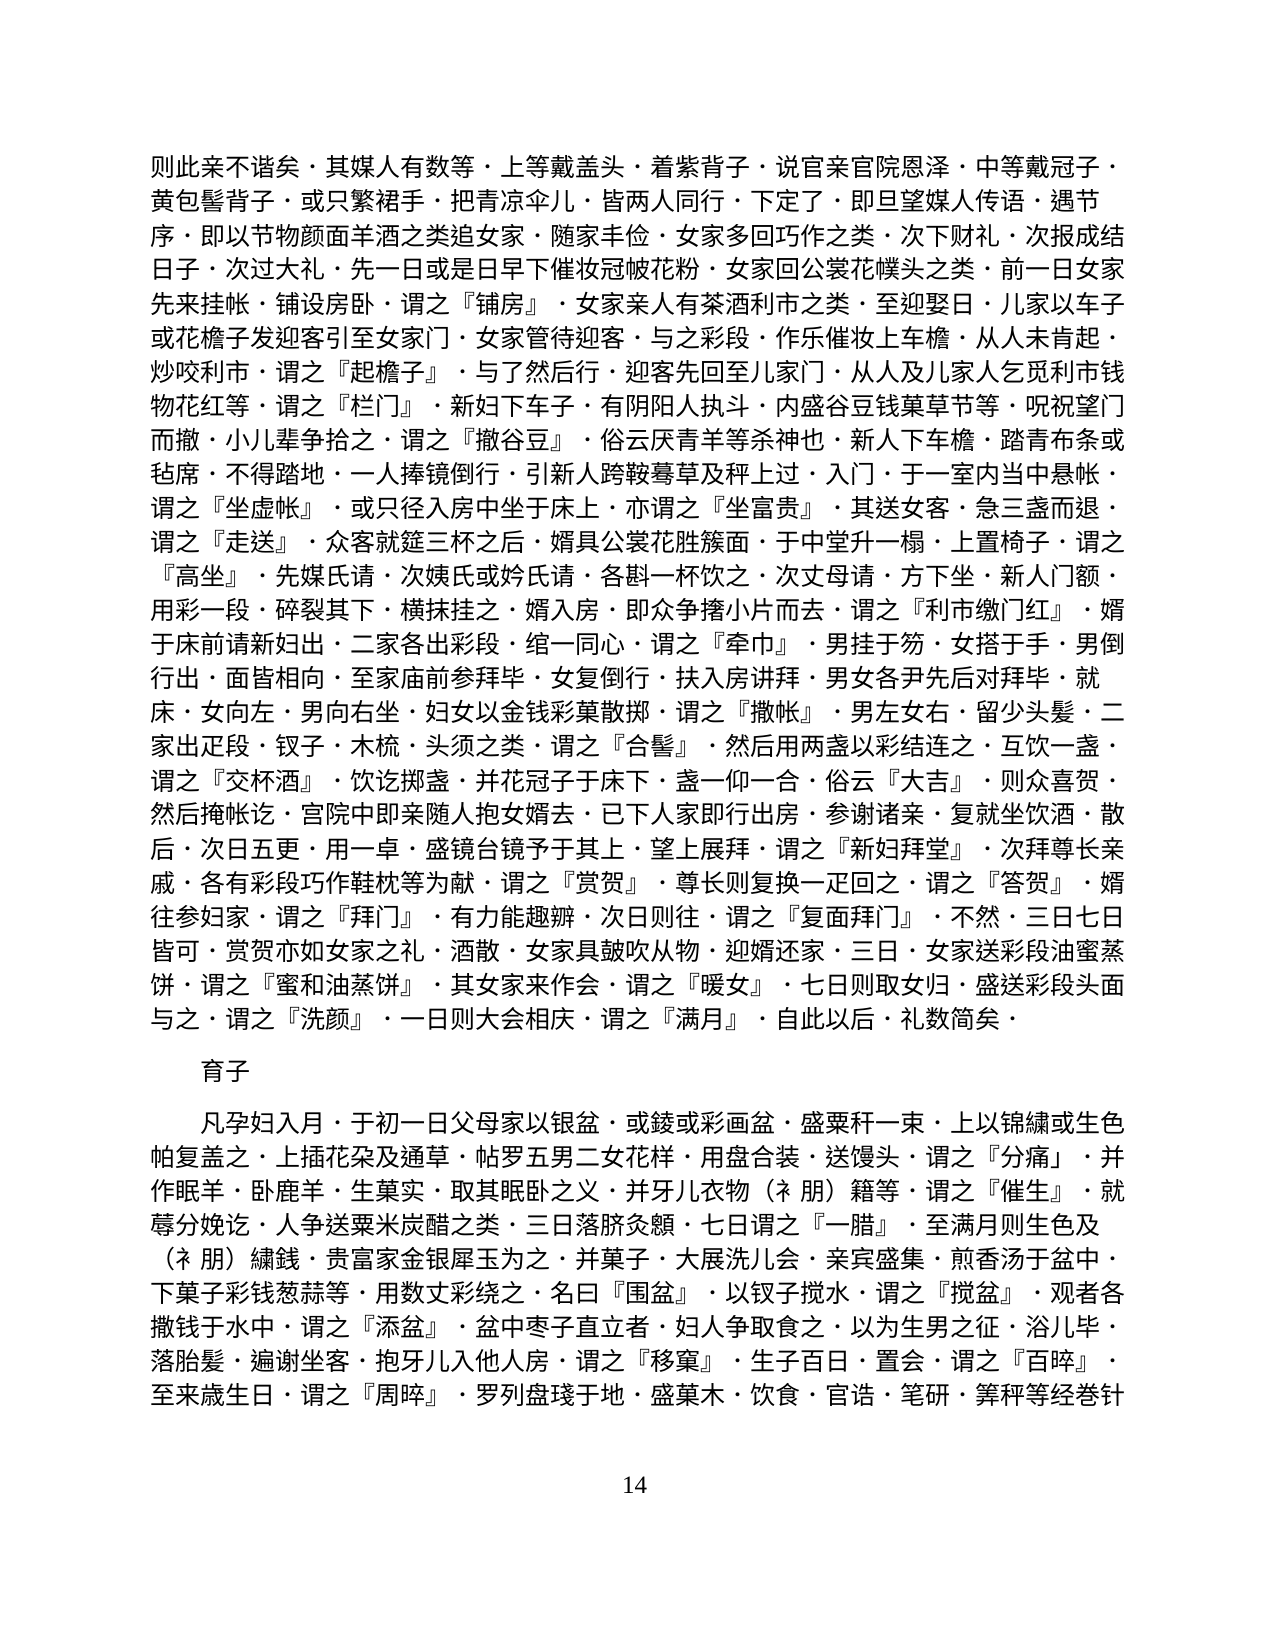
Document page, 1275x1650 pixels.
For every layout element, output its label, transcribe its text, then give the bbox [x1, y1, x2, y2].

text 则此亲不谐矣．其媒人有数等．上等戴盖头．着紫背子．说官亲官院恩泽．中等戴冠子．黄包髻背子．或只繁裙手．把青凉伞儿．皆两人同行．下定了．即旦望媒人传语．遇节序．即以节物颜面羊酒之类追女家．随家丰俭．女家多回巧作之类．次下财礼．次报成结日子．次过大礼．先一日或是日早下催妆冠帔花粉．女家回公裳花幞头之类．前一日女家先来挂帐．铺设房卧．谓之『铺房』．女家亲人有茶酒利市之类．至迎娶日．儿家以车子或花檐子发迎客引至女家门．女家管待迎客．与之彩段．作乐催妆上车檐．从人未肯起．炒咬利市．谓之『起檐子』．与了然后行．迎客先回至儿家门．从人及儿家人乞觅利市钱物花红等．谓之『栏门』．新妇下车子．有阴阳人执斗．内盛谷豆钱菓草节等．呪祝望门而撤．小儿辈争拾之．谓之『撤谷豆』．俗云厌青羊等杀神也．新人下车檐．踏青布条或毡席．不得踏地．一人捧镜倒行．引新人跨鞍蓦草及秤上过．入门．于一室内当中悬帐．谓之『坐虚帐』．或只径入房中坐于床上．亦谓之『坐富贵』．其送女客．急三盏而退．谓之『走送』．众客就筵三杯之后．婿具公裳花胜簇面．于中堂升一榻．上置椅子．谓之『高坐』．先媒氏请．次姨氏或妗氏请．各斟一杯饮之．次丈母请．方下坐．新人门额．用彩一段．碎裂其下．横抹挂之．婿入房．即众争撦小片而去．谓之『利市缴门红』．婿于床前请新妇出．二家各出彩段．绾一同心．谓之『牵巾』．男挂于笏．女搭于手．男倒行出．面皆相向．至家庙前参拜毕．女复倒行．扶入房讲拜．男女各尹先后对拜毕．就床．女向左．男向右坐．妇女以金钱彩菓散掷．谓之『撒帐』．男左女右．留少头髪．二家出疋段．钗子．木梳．头须之类．谓之『合髻』．然后用两盏以彩结连之．互饮一盏．谓之『交杯酒』．饮讫掷盏．并花冠子于床下．盏一仰一合．俗云『大吉』．则众喜贺．然后掩帐讫．宫院中即亲随人抱女婿去．已下人家即行出房．参谢诸亲．复就坐饮酒．散后．次日五更．用一卓．盛镜台镜予于其上．望上展拜．谓之『新妇拜堂』．次拜尊长亲戚．各有彩段巧作鞋枕等为献．谓之『赏贺』．尊长则复换一疋回之．谓之『答贺』．婿往参妇家．谓之『拜门』．有力能趣辧．次日则往．谓之『复面拜门』．不然．三日七日皆可．赏贺亦如女家之礼．酒散．女家具皷吹从物．迎婿还家．三日．女家送彩段油蜜蒸饼．谓之『蜜和油蒸饼』．其女家来作会．谓之『暖女』．七日则取女归．盛送彩段头面与之．谓之『洗颜』．一日则大会相庆．谓之『满月』．自此以后．礼数简矣． [150, 150, 1125, 1036]
text 育子 [150, 1053, 1125, 1088]
text 凡孕妇入月．于初一日父母家以银盆．或錂或彩画盆．盛粟秆一束．上以锦繍或生色帕复盖之．上插花朶及通草．帖罗五男二女花样．用盘合装．送馒头．谓之『分痛」．并作眠羊．卧鹿羊．生菓实．取其眠卧之义．并牙儿衣物（衤朋）籍等．谓之『催生』．就蓐分娩讫．人争送粟米炭醋之类．三日落脐灸顖．七日谓之『一腊』．至满月则生色及（衤朋）繍銭．贵富家金银犀玉为之．并菓子．大展洗儿会．亲宾盛集．煎香汤于盆中．下菓子彩钱葱蒜等．用数丈彩绕之．名曰『围盆』．以钗子搅水．谓之『搅盆』．观者各撒钱于水中．谓之『添盆』．盆中枣子直立者．妇人争取食之．以为生男之征．浴儿毕．落胎髪．遍谢坐客．抱牙儿入他人房．谓之『移窠』．生子百日．置会．谓之『百晬』．至来歳生日．谓之『周晬』．罗列盘琖于地．盛菓木．饮食．官诰．笔研．筭秤等经巻针 [150, 1106, 1125, 1412]
